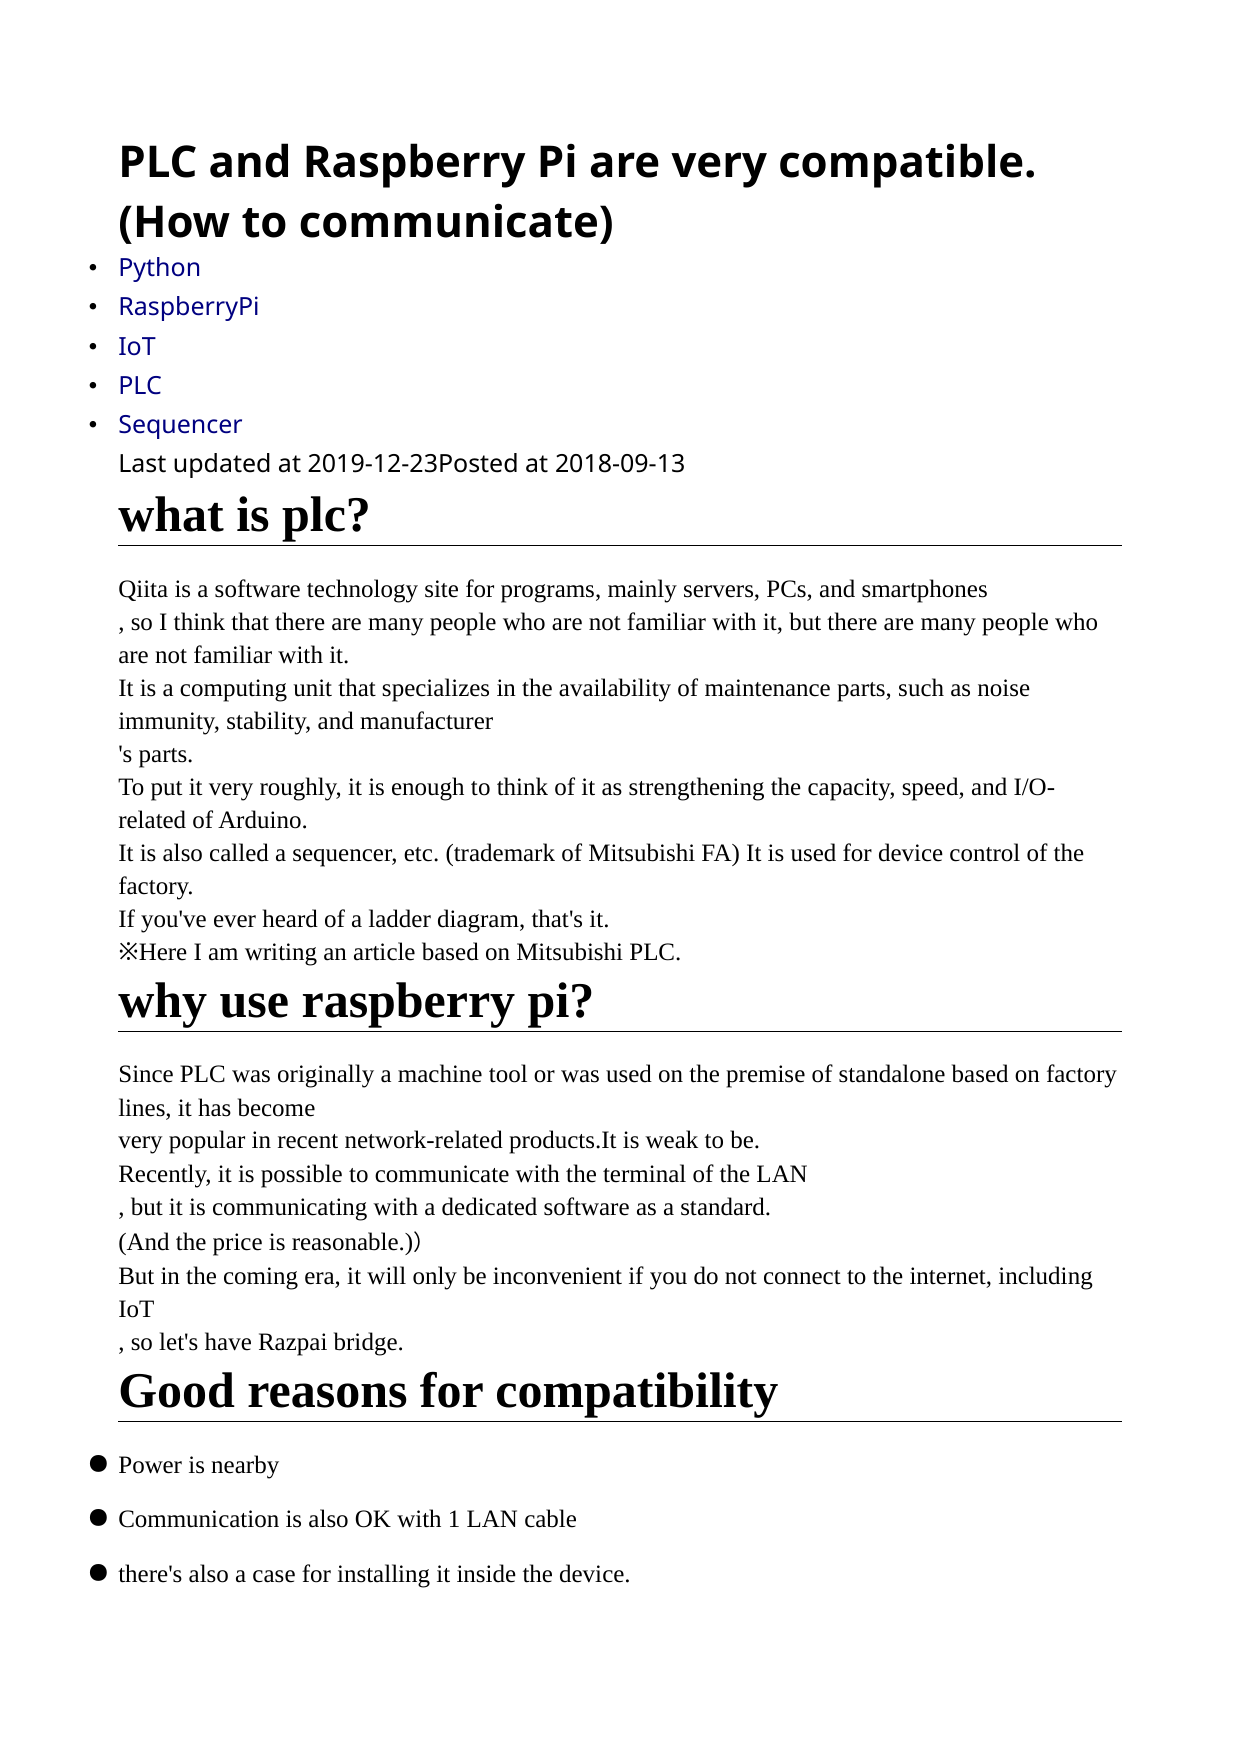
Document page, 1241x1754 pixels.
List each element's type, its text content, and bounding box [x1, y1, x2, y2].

subtitle Good reasons for compatibility [118, 1361, 1122, 1421]
text But in the coming era, it will only be inconvenient if you do not connect to the internet, including IoT , so let's have Razpai bridge. [118, 1261, 1122, 1356]
list Power is nearby [118, 1450, 1122, 1478]
subtitle why use raspberry pi? [118, 970, 1122, 1031]
list Communication is also OK with 1 LAN cable [118, 1504, 1122, 1533]
subtitle PLC and Raspberry Pi are very compatible.(How to communicate) [118, 131, 1122, 250]
subtitle what is plc? [118, 485, 1122, 545]
list Sequencer [118, 406, 1122, 441]
text Last updated at 2019-12-23Posted at 2018-09-13 [118, 446, 1122, 480]
text It is also called a sequencer, etc. (trademark of Mitsubishi FA) It is used for device control of the factory. If you've ever heard of a ladder diagram, that's it. [118, 838, 1122, 933]
list PLC [118, 367, 1122, 401]
text Since PLC was originally a machine tool or was used on the premise of standalone based on factory lines, it has become very popular in recent network-related products.It is weak to be. [118, 1059, 1122, 1154]
list there's also a case for installing it inside the device. [118, 1559, 1122, 1588]
text To put it very roughly, it is enough to think of it as strengthening the capacity, speed, and I/O-related of Arduino. [118, 772, 1122, 834]
text ※Here I am writing an article based on Mitsubishi PLC. [118, 937, 1122, 966]
list IoT [118, 328, 1122, 362]
list Python [118, 250, 1122, 284]
text Recently, it is possible to communicate with the terminal of the LAN , but it is communicating with a dedicated software as a standard. (And the price is reasonable.)） [118, 1159, 1122, 1257]
list RaspberryPi [118, 289, 1122, 323]
text Qiita is a software technology site for programs, mainly servers, PCs, and smartphones , so I think that there are many people who are not familiar with it, but there are many people who are not familiar with it. It is a computing unit that specializes in the availability of maintenance parts, such as noise immunity, stability, and manufacturer 's parts. [118, 574, 1122, 768]
